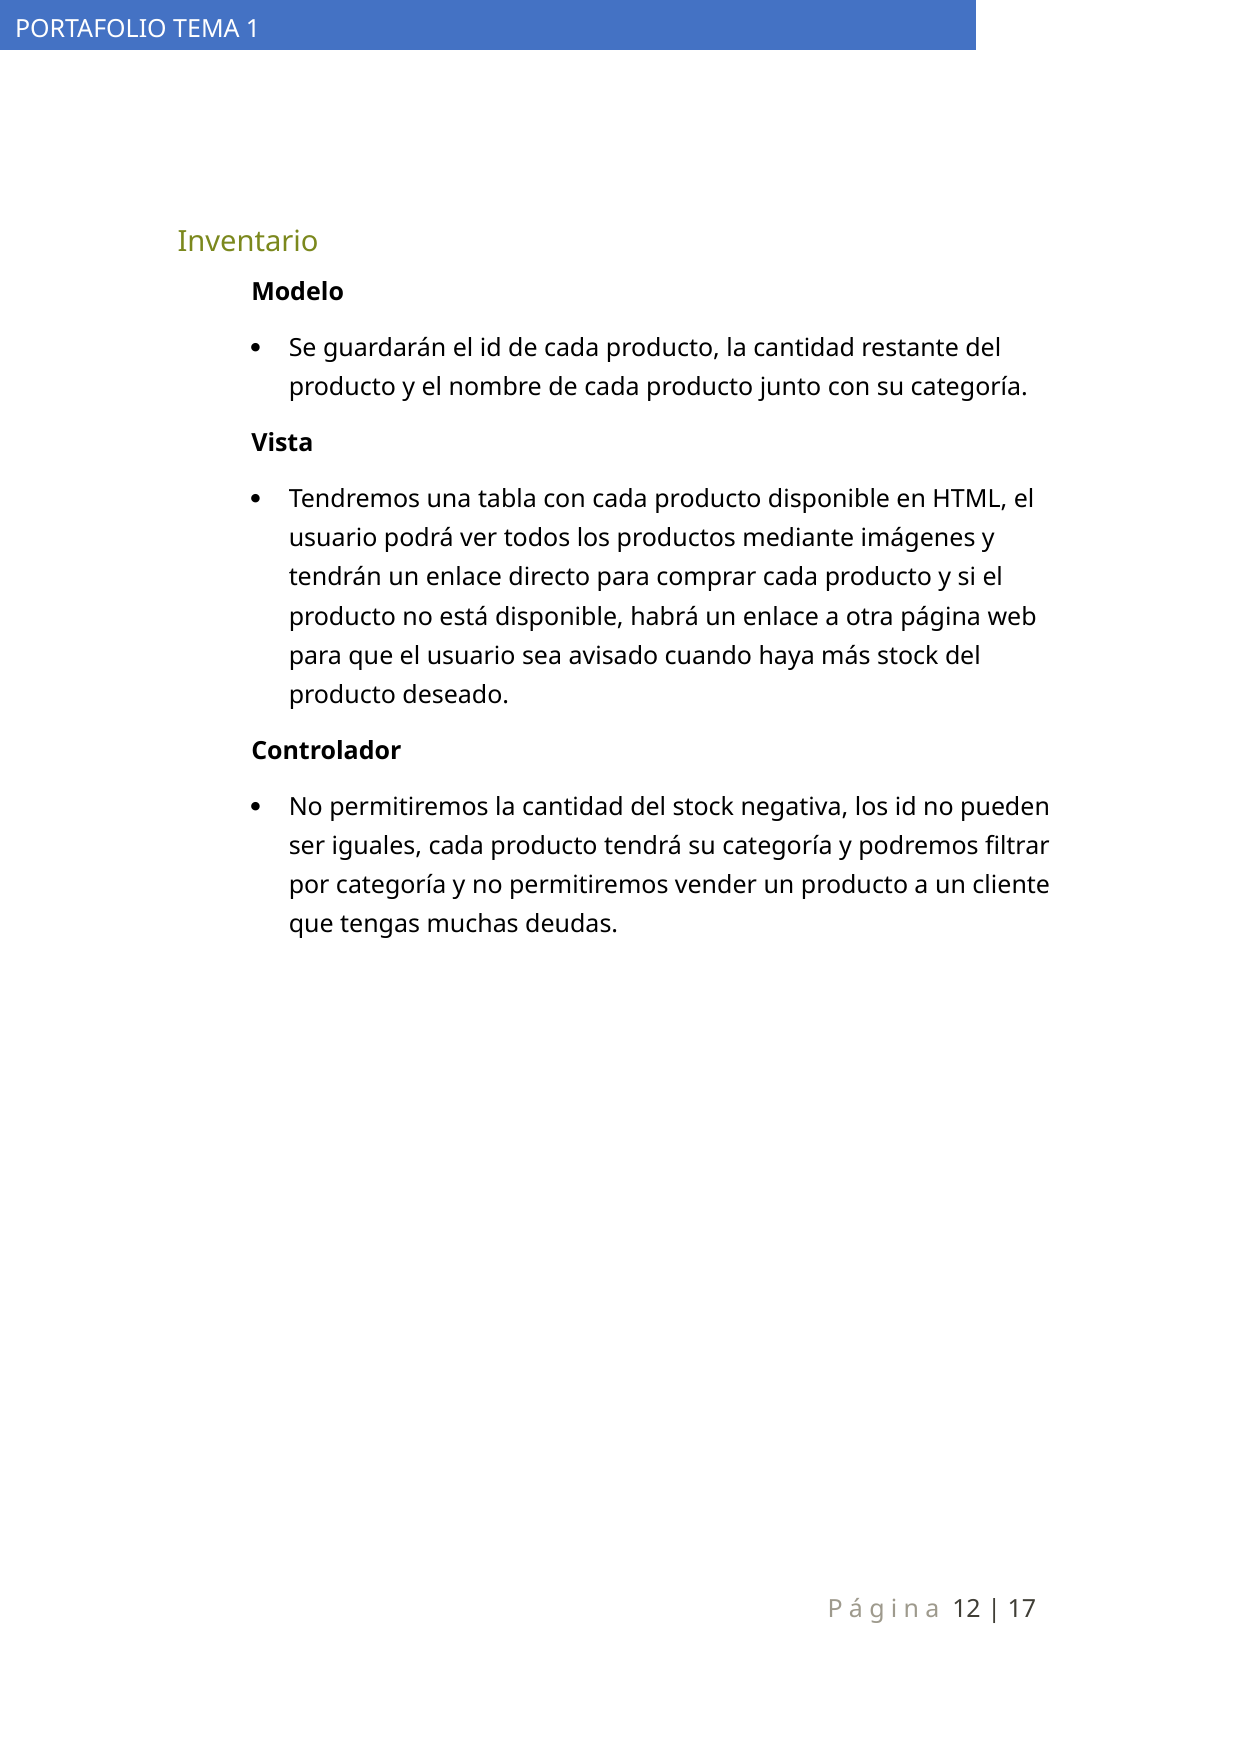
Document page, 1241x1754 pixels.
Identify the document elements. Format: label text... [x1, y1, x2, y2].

text Modelo [177, 274, 1063, 308]
text Controlador [177, 732, 1063, 766]
text Vista [177, 425, 1063, 459]
list Tendremos una tabla con cada producto disponible en HTML, el usuario podrá ver todos los productos mediante imágenes y tendrán un enlace directo para comprar cada producto y si el producto no está disponible, habrá un enlace a otra página web para que el usuario sea avisado cuando haya más stock del producto deseado. [251, 481, 1063, 711]
subtitle Inventario [177, 220, 1063, 260]
list Se guardarán el id de cada producto, la cantidad restante del producto y el nombre de cada producto junto con su categoría. [251, 330, 1063, 403]
list No permitiremos la cantidad del stock negativa, los id no pueden ser iguales, cada producto tendrá su categoría y podremos filtrar por categoría y no permitiremos vender un producto a un cliente que tengas muchas deudas. [251, 788, 1063, 940]
